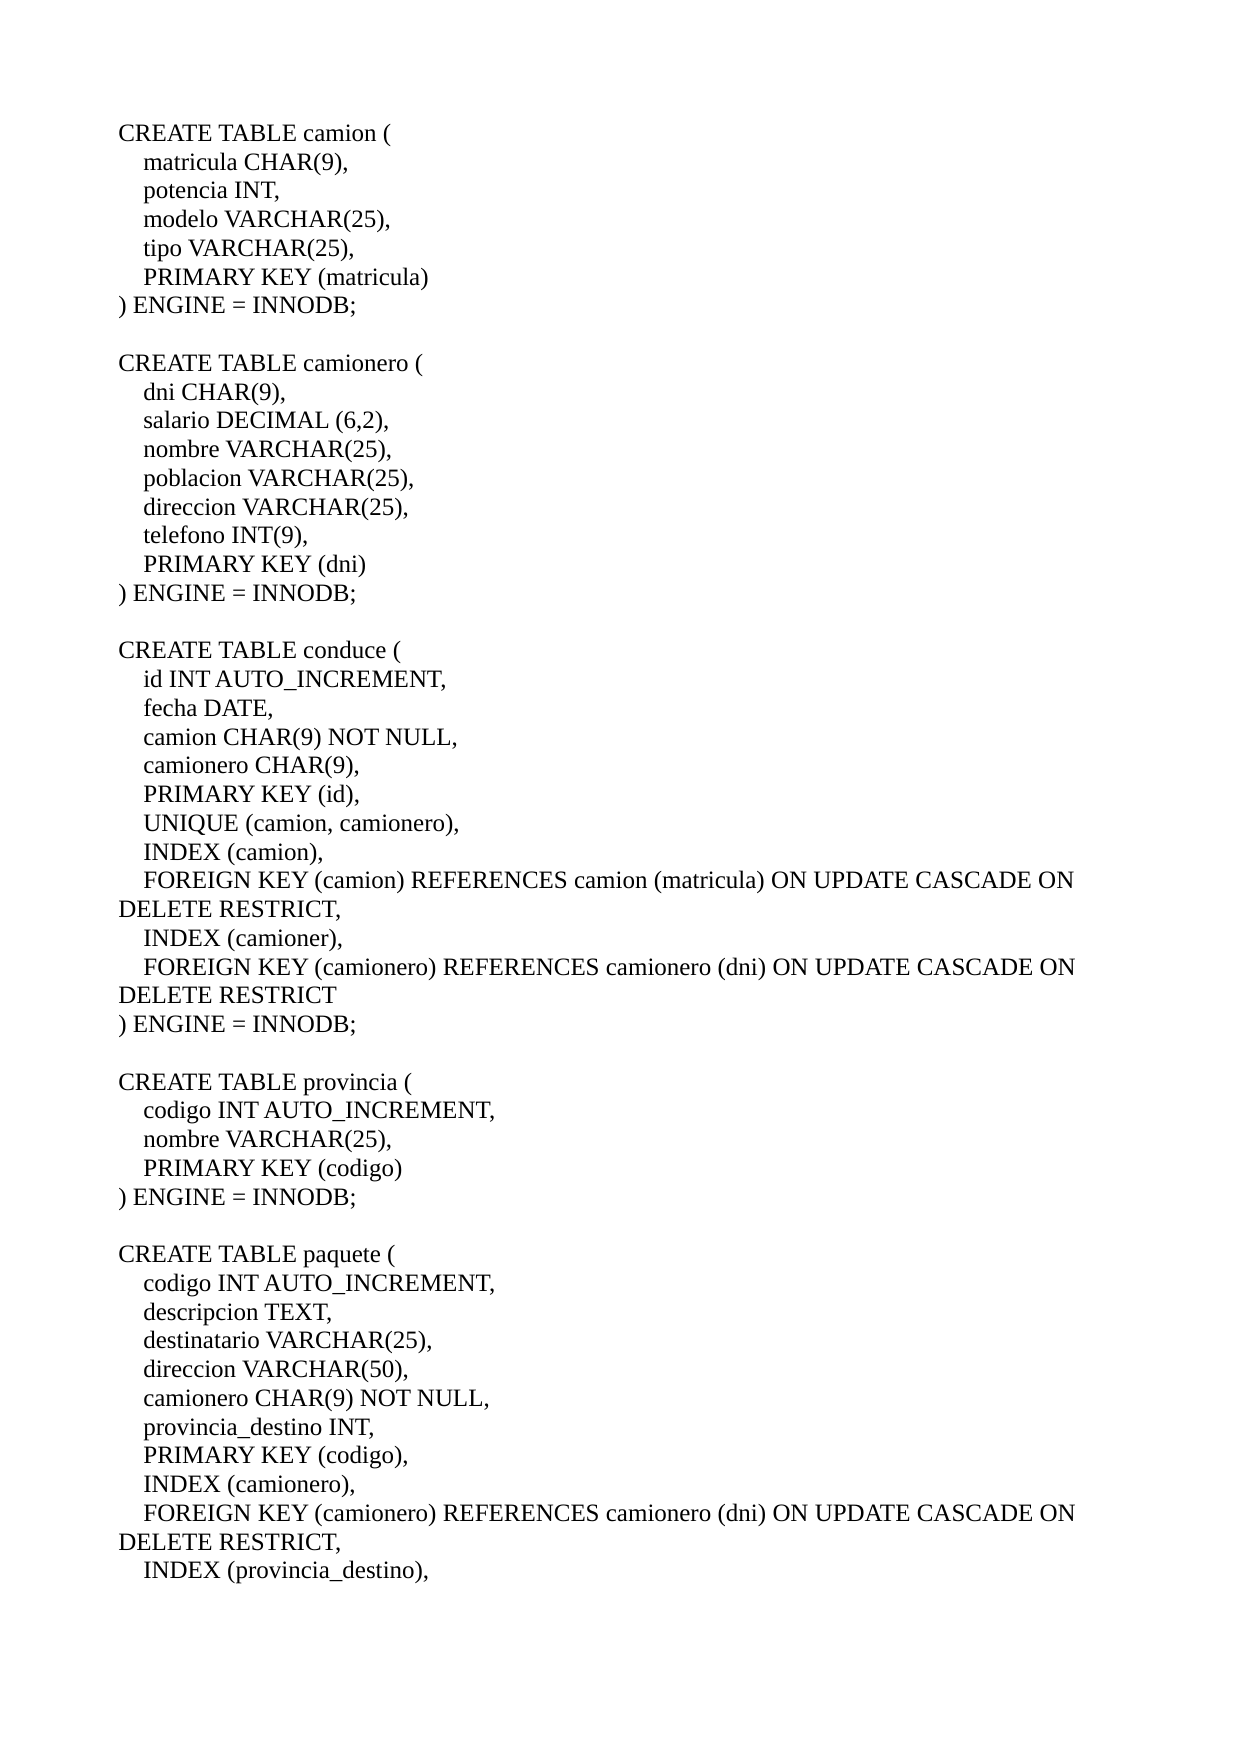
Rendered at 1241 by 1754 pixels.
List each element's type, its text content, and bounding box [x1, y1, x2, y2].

text nombre VARCHAR(25), [118, 1124, 1122, 1153]
text direccion VARCHAR(50), [118, 1354, 1122, 1383]
text destinatario VARCHAR(25), [118, 1326, 1122, 1354]
text tipo VARCHAR(25), [118, 233, 1122, 262]
text codigo INT AUTO_INCREMENT, [118, 1096, 1122, 1124]
text CREATE TABLE conduce ( [118, 636, 1122, 664]
text ) ENGINE = INNODB; [118, 291, 1122, 319]
text camionero CHAR(9), [118, 751, 1122, 779]
text INDEX (camion), [118, 837, 1122, 866]
text PRIMARY KEY (dni) [118, 549, 1122, 578]
text codigo INT AUTO_INCREMENT, [118, 1268, 1122, 1297]
text poblacion VARCHAR(25), [118, 463, 1122, 492]
text FOREIGN KEY (camionero) REFERENCES camionero (dni) ON UPDATE CASCADE ON DELETE RESTRICT, [118, 1498, 1122, 1556]
text fecha DATE, [118, 693, 1122, 722]
text FOREIGN KEY (camionero) REFERENCES camionero (dni) ON UPDATE CASCADE ON DELETE RESTRICT [118, 952, 1122, 1009]
text camionero CHAR(9) NOT NULL, [118, 1383, 1122, 1412]
text camion CHAR(9) NOT NULL, [118, 722, 1122, 751]
text CREATE TABLE provincia ( [118, 1067, 1122, 1096]
text ) ENGINE = INNODB; [118, 1009, 1122, 1038]
text INDEX (provincia_destino), [118, 1556, 1122, 1584]
text FOREIGN KEY (camion) REFERENCES camion (matricula) ON UPDATE CASCADE ON DELETE RESTRICT, [118, 866, 1122, 923]
text nombre VARCHAR(25), [118, 434, 1122, 463]
text PRIMARY KEY (matricula) [118, 262, 1122, 291]
text descripcion TEXT, [118, 1297, 1122, 1326]
text id INT AUTO_INCREMENT, [118, 664, 1122, 693]
text dni CHAR(9), [118, 377, 1122, 406]
text salario DECIMAL (6,2), [118, 406, 1122, 434]
text PRIMARY KEY (codigo), [118, 1441, 1122, 1469]
text UNIQUE (camion, camionero), [118, 808, 1122, 837]
text CREATE TABLE camion ( [118, 118, 1122, 147]
text PRIMARY KEY (id), [118, 779, 1122, 808]
text potencia INT, [118, 176, 1122, 204]
text provincia_destino INT, [118, 1412, 1122, 1441]
text INDEX (camionero), [118, 1469, 1122, 1498]
text PRIMARY KEY (codigo) [118, 1153, 1122, 1182]
text ) ENGINE = INNODB; [118, 578, 1122, 607]
text CREATE TABLE camionero ( [118, 348, 1122, 377]
text CREATE TABLE paquete ( [118, 1239, 1122, 1268]
text modelo VARCHAR(25), [118, 204, 1122, 233]
text direccion VARCHAR(25), [118, 492, 1122, 521]
text ) ENGINE = INNODB; [118, 1182, 1122, 1211]
text INDEX (camioner), [118, 923, 1122, 952]
text matricula CHAR(9), [118, 147, 1122, 176]
text telefono INT(9), [118, 521, 1122, 549]
